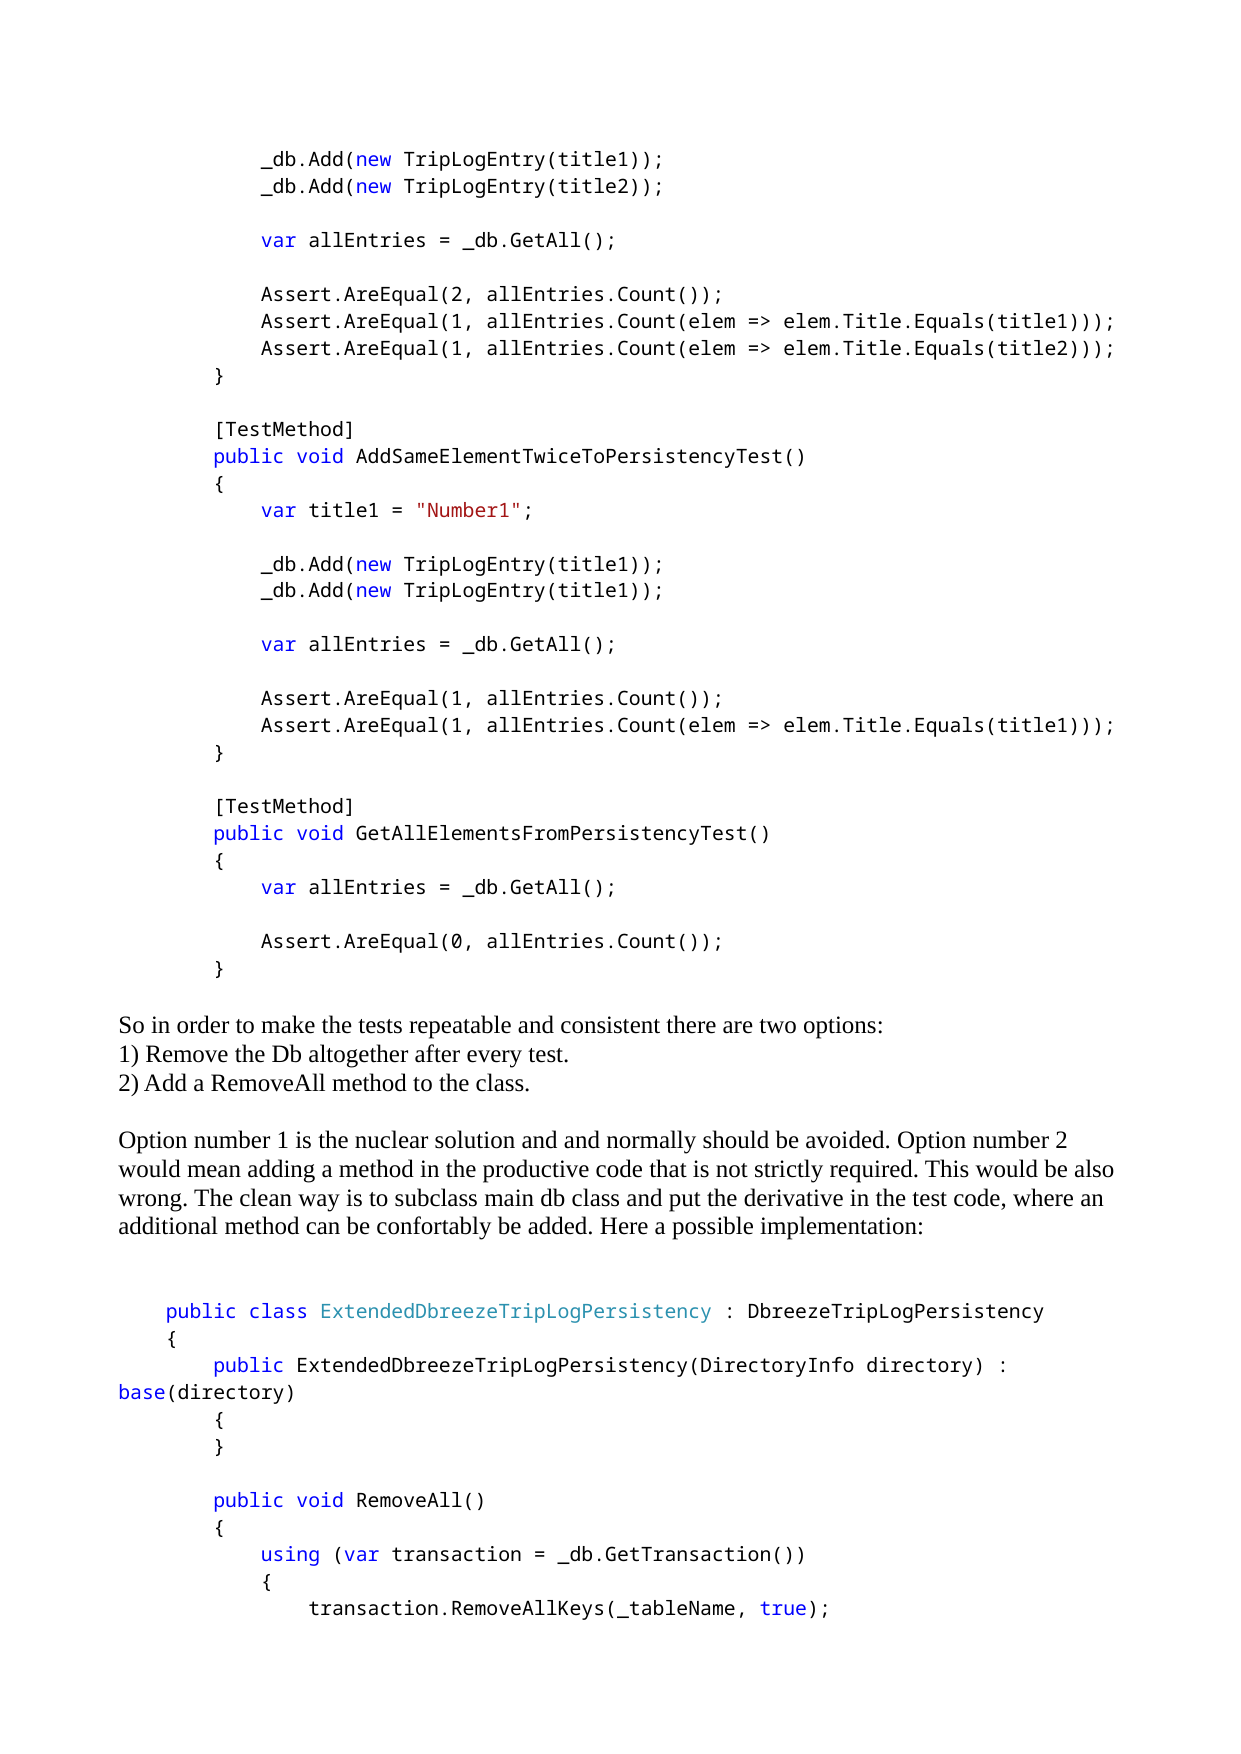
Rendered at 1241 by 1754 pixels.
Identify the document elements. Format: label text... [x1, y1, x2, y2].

text { [118, 469, 1122, 496]
text public class ExtendedDbreezeTripLogPersistency : DbreezeTripLogPersistency [118, 1298, 1122, 1325]
text public void GetAllElementsFromPersistencyTest() [118, 819, 1122, 847]
text _db.Add(new TripLogEntry(title1)); [118, 145, 1122, 172]
text } [118, 739, 1122, 766]
text Assert.AreEqual(2, allEntries.Count()); [118, 280, 1122, 307]
text var allEntries = _db.GetAll(); [118, 226, 1122, 253]
text _db.Add(new TripLogEntry(title1)); [118, 550, 1122, 577]
text { [118, 1513, 1122, 1541]
text var allEntries = _db.GetAll(); [118, 873, 1122, 901]
text public void AddSameElementTwiceToPersistencyTest() [118, 442, 1122, 469]
text [TestMethod] [118, 793, 1122, 819]
text } [118, 361, 1122, 388]
text 2) Add a RemoveAll method to the class. [118, 1068, 1122, 1096]
text So in order to make the tests repeatable and consistent there are two options: [118, 1010, 1122, 1039]
text var allEntries = _db.GetAll(); [118, 631, 1122, 658]
text Assert.AreEqual(1, allEntries.Count(elem => elem.Title.Equals(title1))); [118, 712, 1122, 739]
text [TestMethod] [118, 415, 1122, 442]
text using (var transaction = _db.GetTransaction()) [118, 1541, 1122, 1567]
text { [118, 847, 1122, 873]
text Assert.AreEqual(1, allEntries.Count(elem => elem.Title.Equals(title1))); [118, 307, 1122, 334]
text { [118, 1325, 1122, 1352]
text Assert.AreEqual(0, allEntries.Count()); [118, 927, 1122, 954]
text Option number 1 is the nuclear solution and and normally should be avoided. Option number 2 would mean adding a method in the productive code that is not strictly required. This would be also wrong. The clean way is to subclass main db class and put the derivative in the test code, where an additional method can be confortably be added. Here a possible implementation: [118, 1125, 1122, 1240]
text } [118, 1433, 1122, 1459]
text _db.Add(new TripLogEntry(title2)); [118, 172, 1122, 199]
text Assert.AreEqual(1, allEntries.Count()); [118, 685, 1122, 712]
text _db.Add(new TripLogEntry(title1)); [118, 577, 1122, 604]
text Assert.AreEqual(1, allEntries.Count(elem => elem.Title.Equals(title2))); [118, 334, 1122, 361]
text { [118, 1406, 1122, 1433]
text public ExtendedDbreezeTripLogPersistency(DirectoryInfo directory) : base(directory) [118, 1352, 1122, 1406]
text var title1 = "Number1"; [118, 496, 1122, 523]
text } [118, 954, 1122, 981]
text 1) Remove the Db altogether after every test. [118, 1039, 1122, 1068]
text public void RemoveAll() [118, 1487, 1122, 1513]
text { [118, 1567, 1122, 1594]
text transaction.RemoveAllKeys(_tableName, true); [118, 1594, 1122, 1621]
